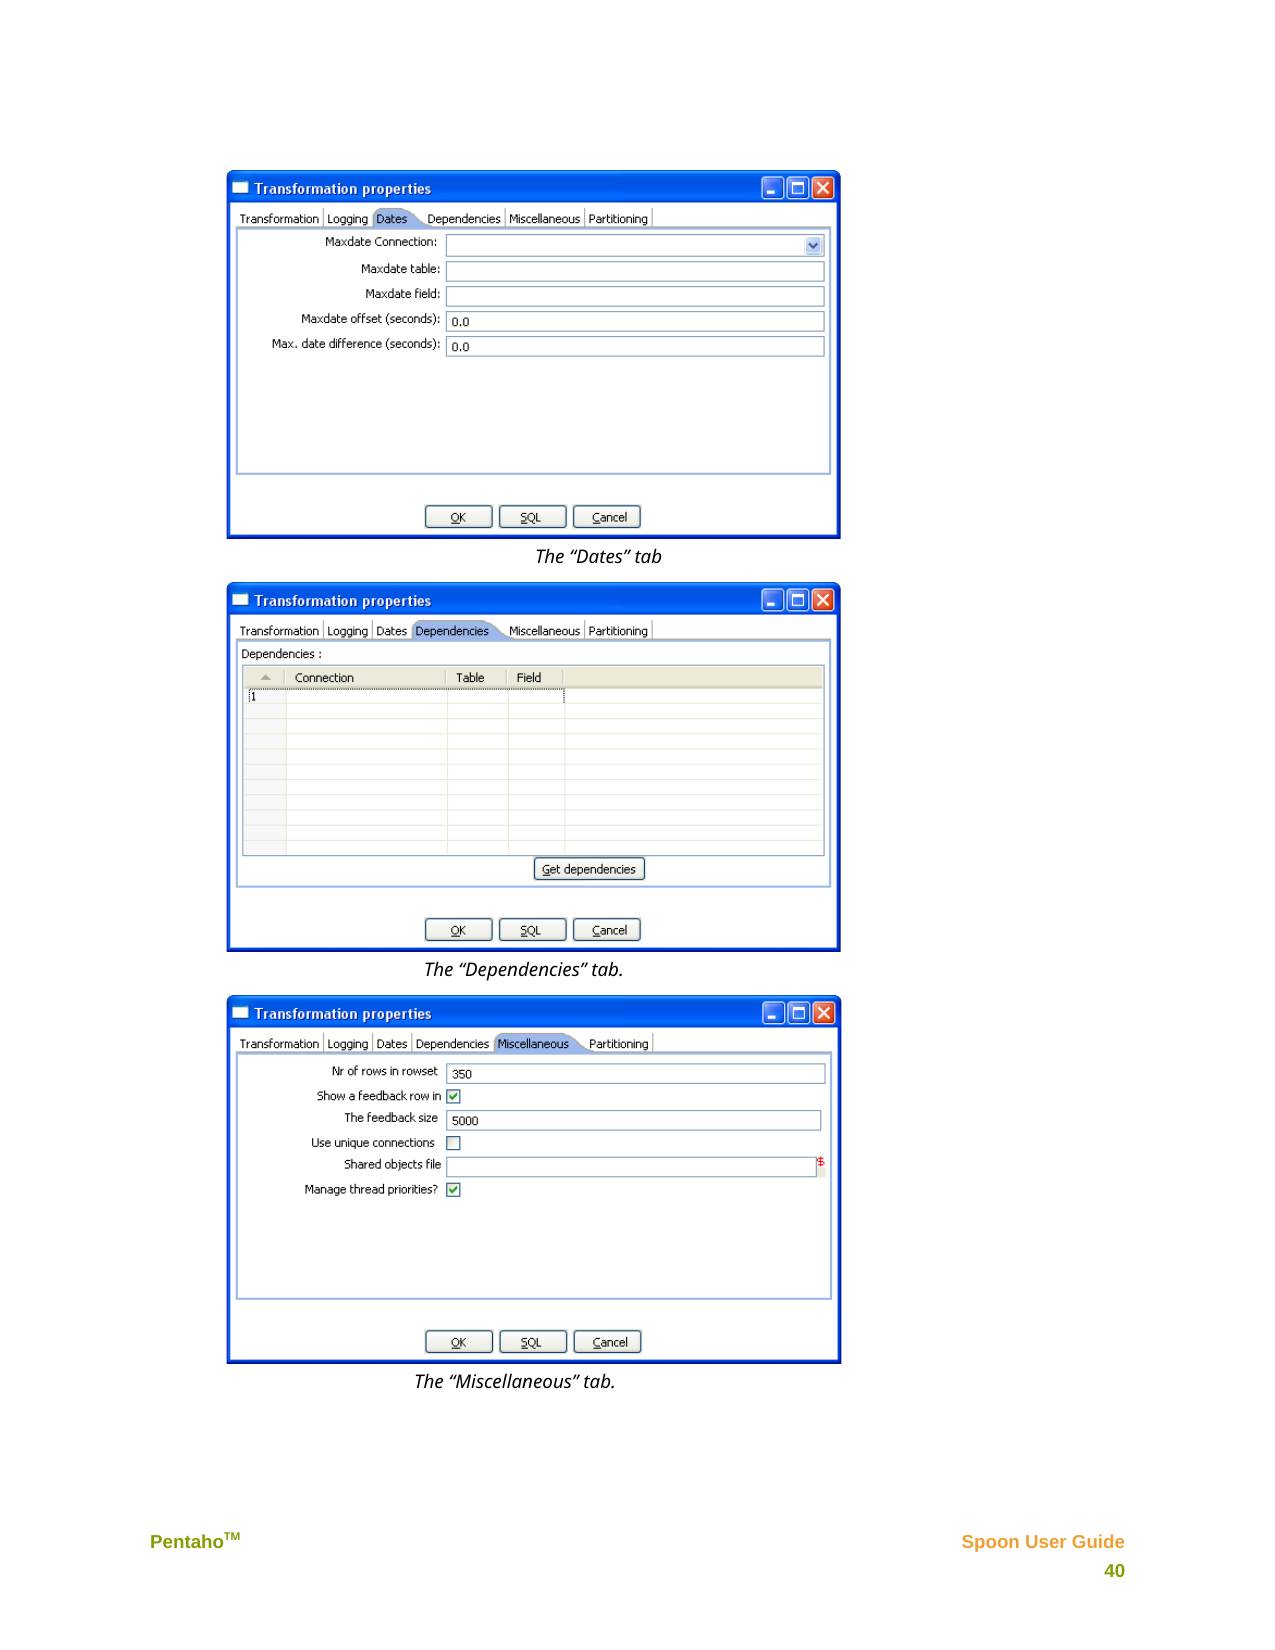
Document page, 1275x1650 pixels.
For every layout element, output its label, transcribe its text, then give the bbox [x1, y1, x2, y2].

text The “Dependencies” tab. [225, 570, 1125, 982]
picture [226, 582, 841, 952]
picture [226, 995, 842, 1364]
text The “Dates” tab [300, 150, 1125, 570]
picture [226, 170, 841, 539]
text The “Miscellaneous” tab. [225, 982, 1125, 1395]
